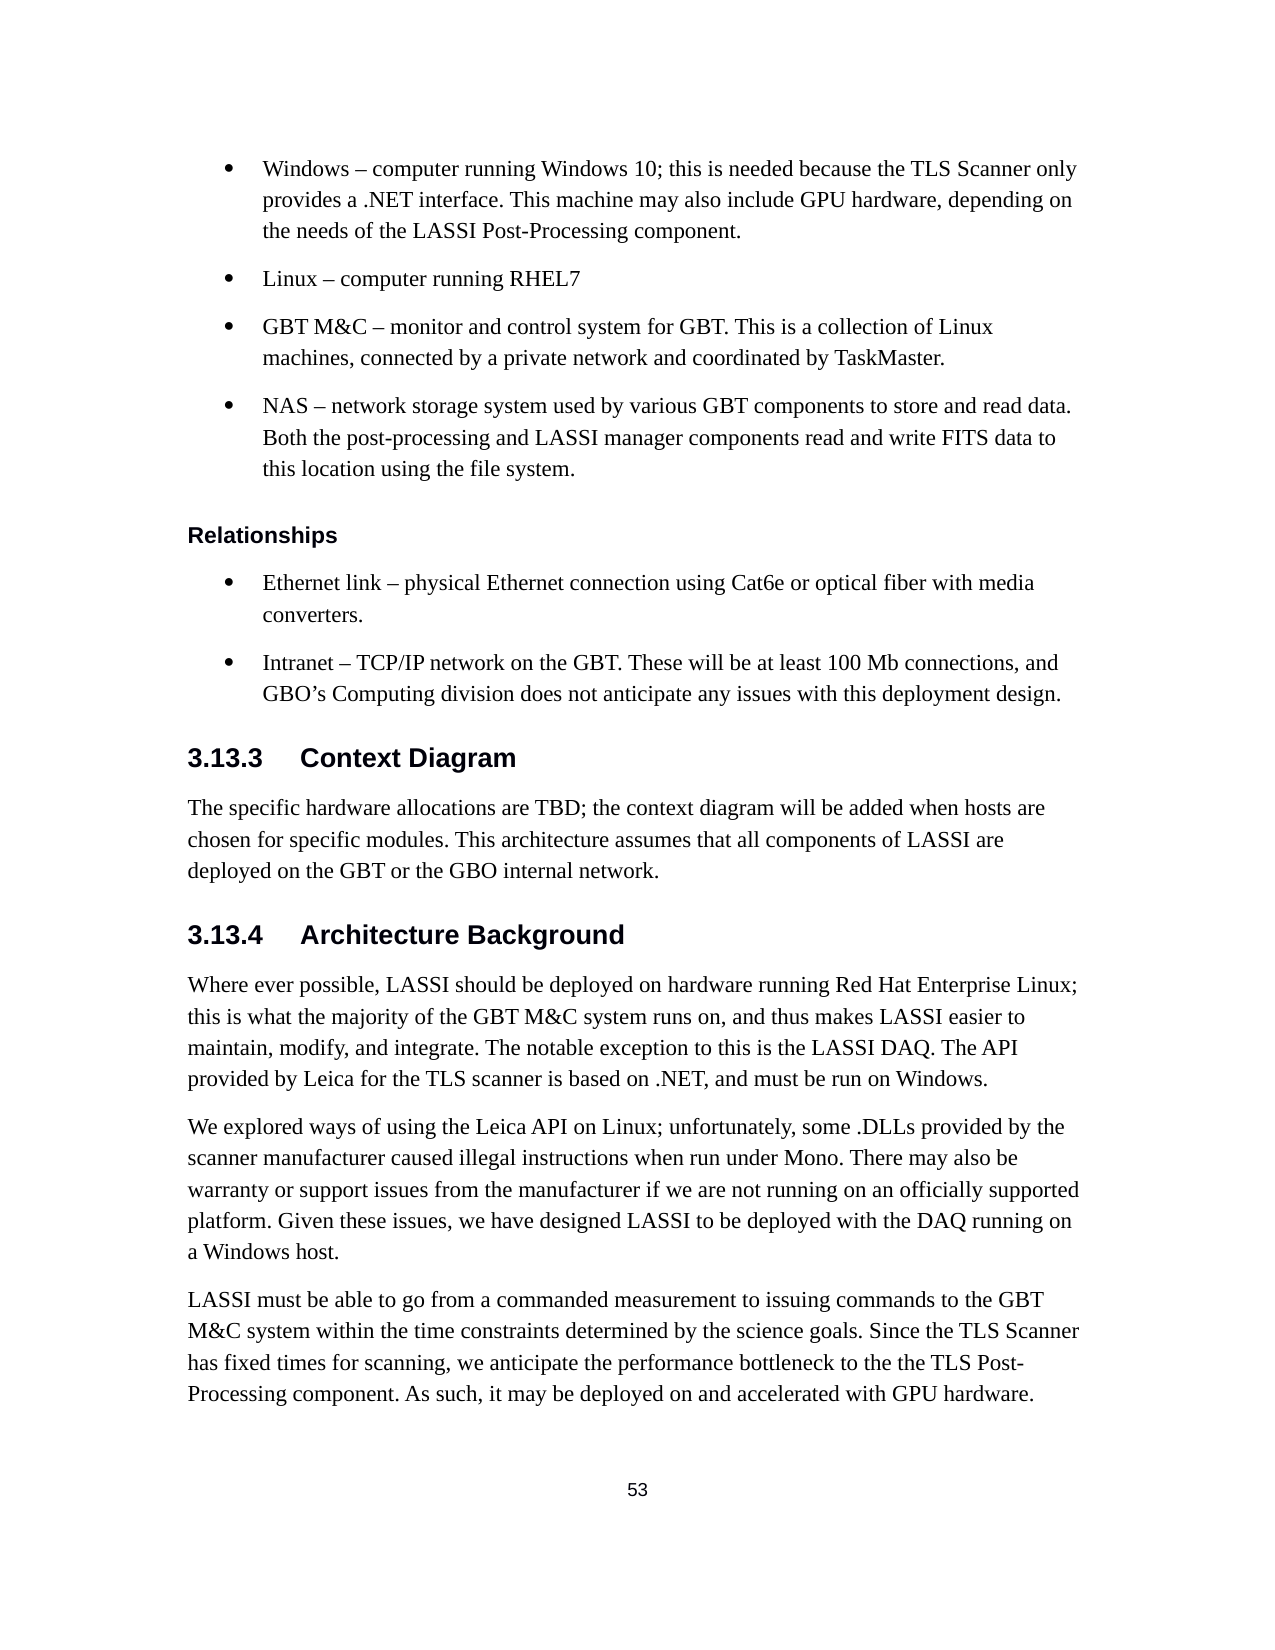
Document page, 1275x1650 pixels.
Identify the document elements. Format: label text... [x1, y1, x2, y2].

list Ethernet link – physical Ethernet connection using Cat6e or optical fiber with media converters. [225, 564, 1087, 627]
text We explored ways of using the Leica API on Linux; unfortunately, some .DLLs provided by the scanner manufacturer caused illegal instructions when run under Mono. There may also be warranty or support issues from the manufacturer if we are not running on an officially supported platform. Given these issues, we have designed LASSI to be deployed with the DAQ running on a Windows host. [187, 1108, 1087, 1264]
text Relationships [187, 512, 1087, 548]
list Intranet – TCP/IP network on the GBT. These will be at least 100 Mb connections, and GBO’s Computing division does not anticipate any issues with this deployment design. [225, 644, 1087, 706]
text Where ever possible, LASSI should be deployed on hardware running Red Hat Enterprise Linux; this is what the majority of the GBT M&C system runs on, and thus makes LASSI easier to maintain, modify, and integrate. The notable exception to this is the LASSI DAQ. The API provided by Leica for the TLS scanner is based on .NET, and must be run on Windows. [187, 967, 1087, 1092]
text LASSI must be able to go from a commanded measurement to issuing commands to the GBT M&C system within the time constraints determined by the science goals. Since the TLS Scanner has fixed times for scanning, we anticipate the performance bottleneck to the the TLS Post-Processing component. As such, it may be deployed on and accelerated with GPU hardware. [187, 1281, 1087, 1406]
list GBT M&C – monitor and control system for GBT. This is a collection of Linux machines, connected by a private network and coordinated by TaskMaster. [225, 308, 1087, 371]
list NAS – network storage system used by various GBT components to store and read data. Both the post-processing and LASSI manager components read and write FITS data to this location using the file system. [225, 387, 1087, 481]
list Windows – computer running Windows 10; this is needed because the TLS Scanner only provides a .NET interface. This machine may also include GPU hardware, depending on the needs of the LASSI Post-Processing component. [225, 150, 1087, 244]
text The specific hardware allocations are TBD; the context diagram will be added when hosts are chosen for specific modules. This architecture assumes that all components of LASSI are deployed on the GBT or the GBO internal network. [187, 789, 1087, 883]
subtitle Architecture Background [187, 914, 1087, 950]
subtitle Context Diagram [187, 737, 1087, 773]
list Linux – computer running RHEL7 [225, 260, 1087, 292]
